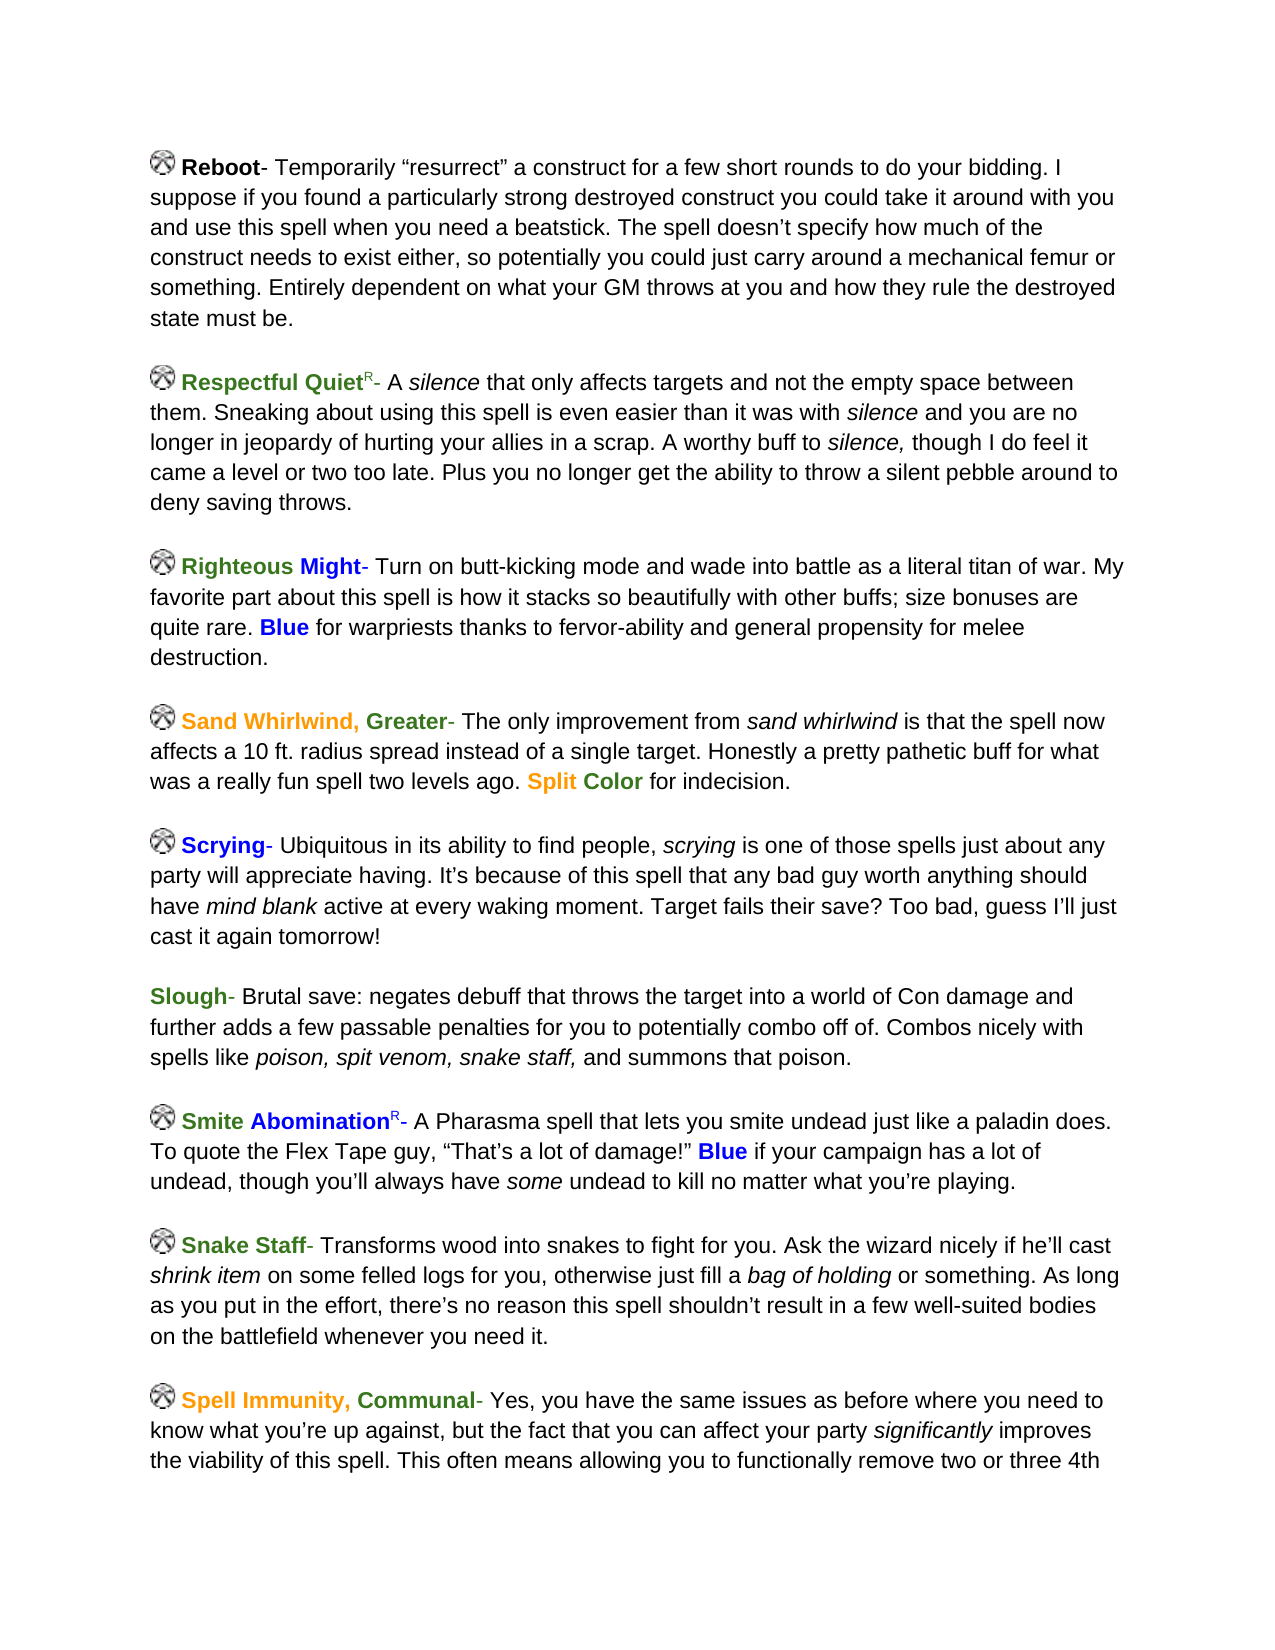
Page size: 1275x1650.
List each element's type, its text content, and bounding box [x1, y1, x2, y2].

text Scrying- Ubiquitous in its ability to find people, scrying is one of those spells just about any party will appreciate having. It’s because of this spell that any bad guy worth anything should have mind blank active at every waking moment. Target fails their save? Too bad, guess I’ll just cast it again tomorrow! [150, 829, 1125, 949]
picture [150, 1383, 175, 1409]
text Spell Immunity, Communal- Yes, you have the same issues as before where you need to know what you’re up against, but the fact that you can affect your party significantly improves the viability of this spell. This often means allowing you to functionally remove two or three 4th [150, 1383, 1125, 1473]
text Reboot- Temporarily “resurrect” a construct for a few short rounds to do your bidding. I suppose if you found a particularly strong destroyed construct you could take it around with you and use this spell when you need a beatstick. The spell doesn’t specify how much of the construct needs to exist either, so potentially you could just carry around a mechanical femur or something. Entirely dependent on what your GM throws at you and how they rule the destroyed state must be. [150, 150, 1125, 331]
picture [150, 1104, 175, 1130]
picture [150, 549, 175, 575]
picture [150, 365, 175, 390]
picture [150, 150, 175, 175]
text Respectful QuietR- A silence that only affects targets and not the empty space between them. Sneaking about using this spell is even easier than it was with silence and you are no longer in jeopardy of hurting your allies in a scrap. A worthy buff to silence, though I do feel it came a level or two too late. Plus you no longer get the ability to throw a silent pebble around to deny saving throws. [150, 365, 1125, 516]
text Snake Staff- Transforms wood into snakes to fight for you. Ask the wizard nicely if he’ll cast shrink item on some felled logs for you, otherwise just fill a bag of holding or something. As long as you put in the effort, there’s no reason this spell shouldn’t result in a few well-suited bodies on the battlefield whenever you need it. [150, 1228, 1125, 1349]
text Slough- Brutal save: negates debuff that throws the target into a world of Con damage and further adds a few passable penalties for you to potentially combo off of. Combos nicely with spells like poison, spit venom, snake staff, and summons that poison. [150, 983, 1125, 1070]
picture [150, 1228, 175, 1254]
text Smite AbominationR- A Pharasma spell that lets you smite undead just like a paladin does. To quote the Flex Tape guy, “That’s a lot of damage!” Blue if your campaign has a lot of undead, though you’ll always have some undead to kill no matter what you’re playing. [150, 1104, 1125, 1194]
picture [150, 828, 175, 854]
text Sand Whirlwind, Greater- The only improvement from sand whirlwind is that the spell now affects a 10 ft. radius spread instead of a single target. Honestly a pretty pathetic buff for what was a really fun spell two levels ago. Split Color for indecision. [150, 704, 1125, 795]
picture [150, 704, 175, 730]
text Righteous Might- Turn on butt-kicking mode and wade into battle as a literal titan of war. My favorite part about this spell is how it stacks so beautifully with other buffs; size bonuses are quite rare. Blue for warpriests thanks to fervor-ability and general propensity for melee destruction. [150, 550, 1125, 670]
